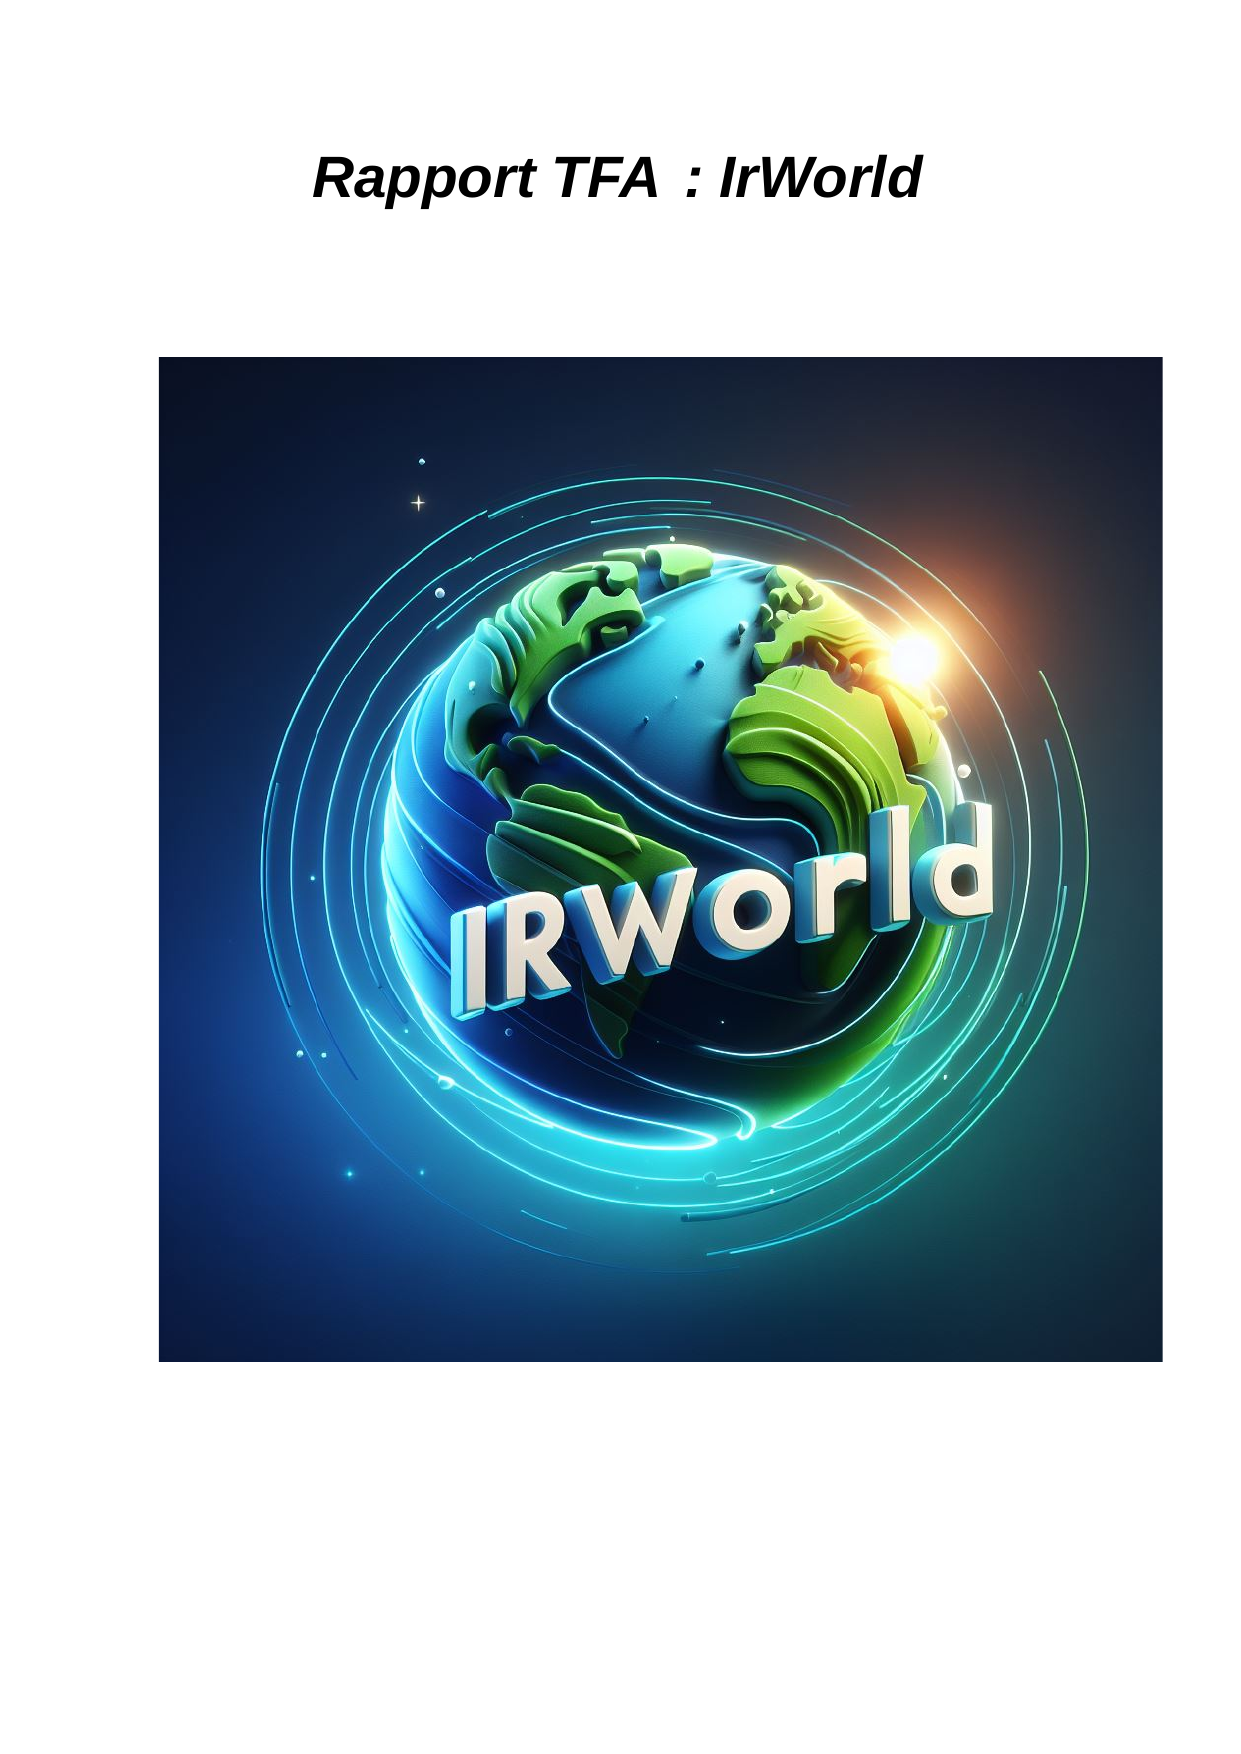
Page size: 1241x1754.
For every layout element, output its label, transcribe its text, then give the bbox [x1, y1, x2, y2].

picture [158, 357, 1163, 1362]
title Rapport TFA : IrWorld [118, 143, 1122, 210]
